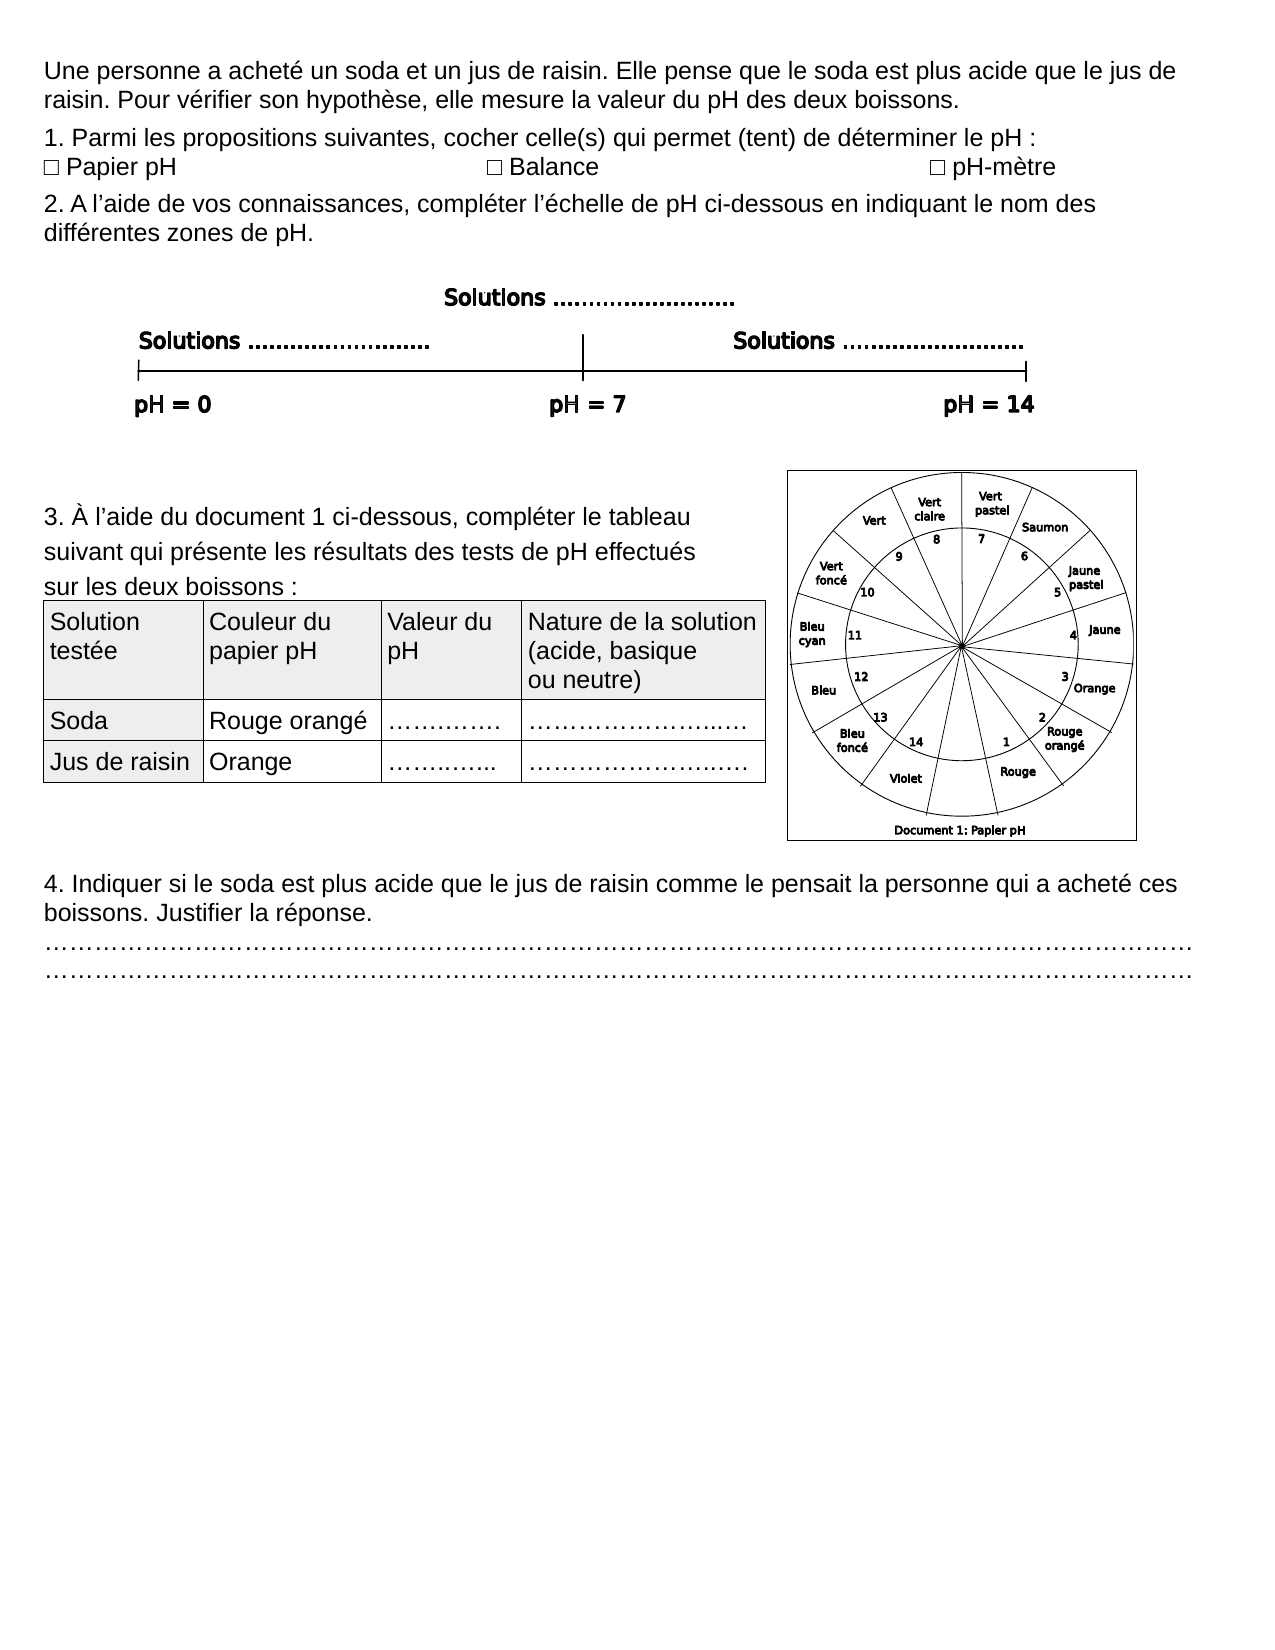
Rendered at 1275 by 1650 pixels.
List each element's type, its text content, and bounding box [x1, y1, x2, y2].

table_cell …………………..…. [522, 741, 765, 782]
text 1. Parmi les propositions suivantes, cocher celle(s) qui permet (tent) de déterminer le pH : [44, 123, 1206, 151]
text 3. À l’aide du document 1 ci-dessous, compléter le tableau [44, 502, 787, 531]
text 4. Indiquer si le soda est plus acide que le jus de raisin comme le pensait la personne qui a acheté ces boissons. Justifier la réponse. [44, 869, 1206, 926]
table_header Solution testée [44, 601, 203, 699]
table_header Valeur du pH [382, 601, 521, 699]
text Une personne a acheté un soda et un jus de raisin. Elle pense que le soda est plus acide que le jus de raisin. Pour vérifier son hypothèse, elle mesure la valeur du pH des deux boissons. [44, 56, 1206, 114]
table_cell Soda [44, 700, 203, 740]
text [1137, 572, 1206, 600]
text …………………………………………………………………………………………………………………………………………………………………………………………………………………………………………………… [44, 926, 1206, 984]
text sur les deux boissons : [44, 572, 787, 600]
table_cell …………………...… [522, 700, 765, 740]
text □ Papier pH □ Balance □ pH-mètre [44, 151, 1206, 180]
text [1137, 502, 1206, 531]
table_cell Orange [204, 741, 381, 782]
table_header Nature de la solution (acide, basique ou neutre) [522, 601, 765, 699]
table_cell Jus de raisin [44, 741, 203, 782]
text suivant qui présente les résultats des tests de pH effectués [44, 537, 787, 566]
table_header Couleur du papier pH [204, 601, 381, 699]
table_cell Rouge orangé [204, 700, 381, 740]
table_cell ……..…... [382, 741, 521, 782]
table_cell …….……. [382, 700, 521, 740]
text [1137, 537, 1206, 566]
text 2. A l’aide de vos connaissances, compléter l’échelle de pH ci-dessous en indiquant le nom des différentes zones de pH. [44, 189, 1206, 247]
